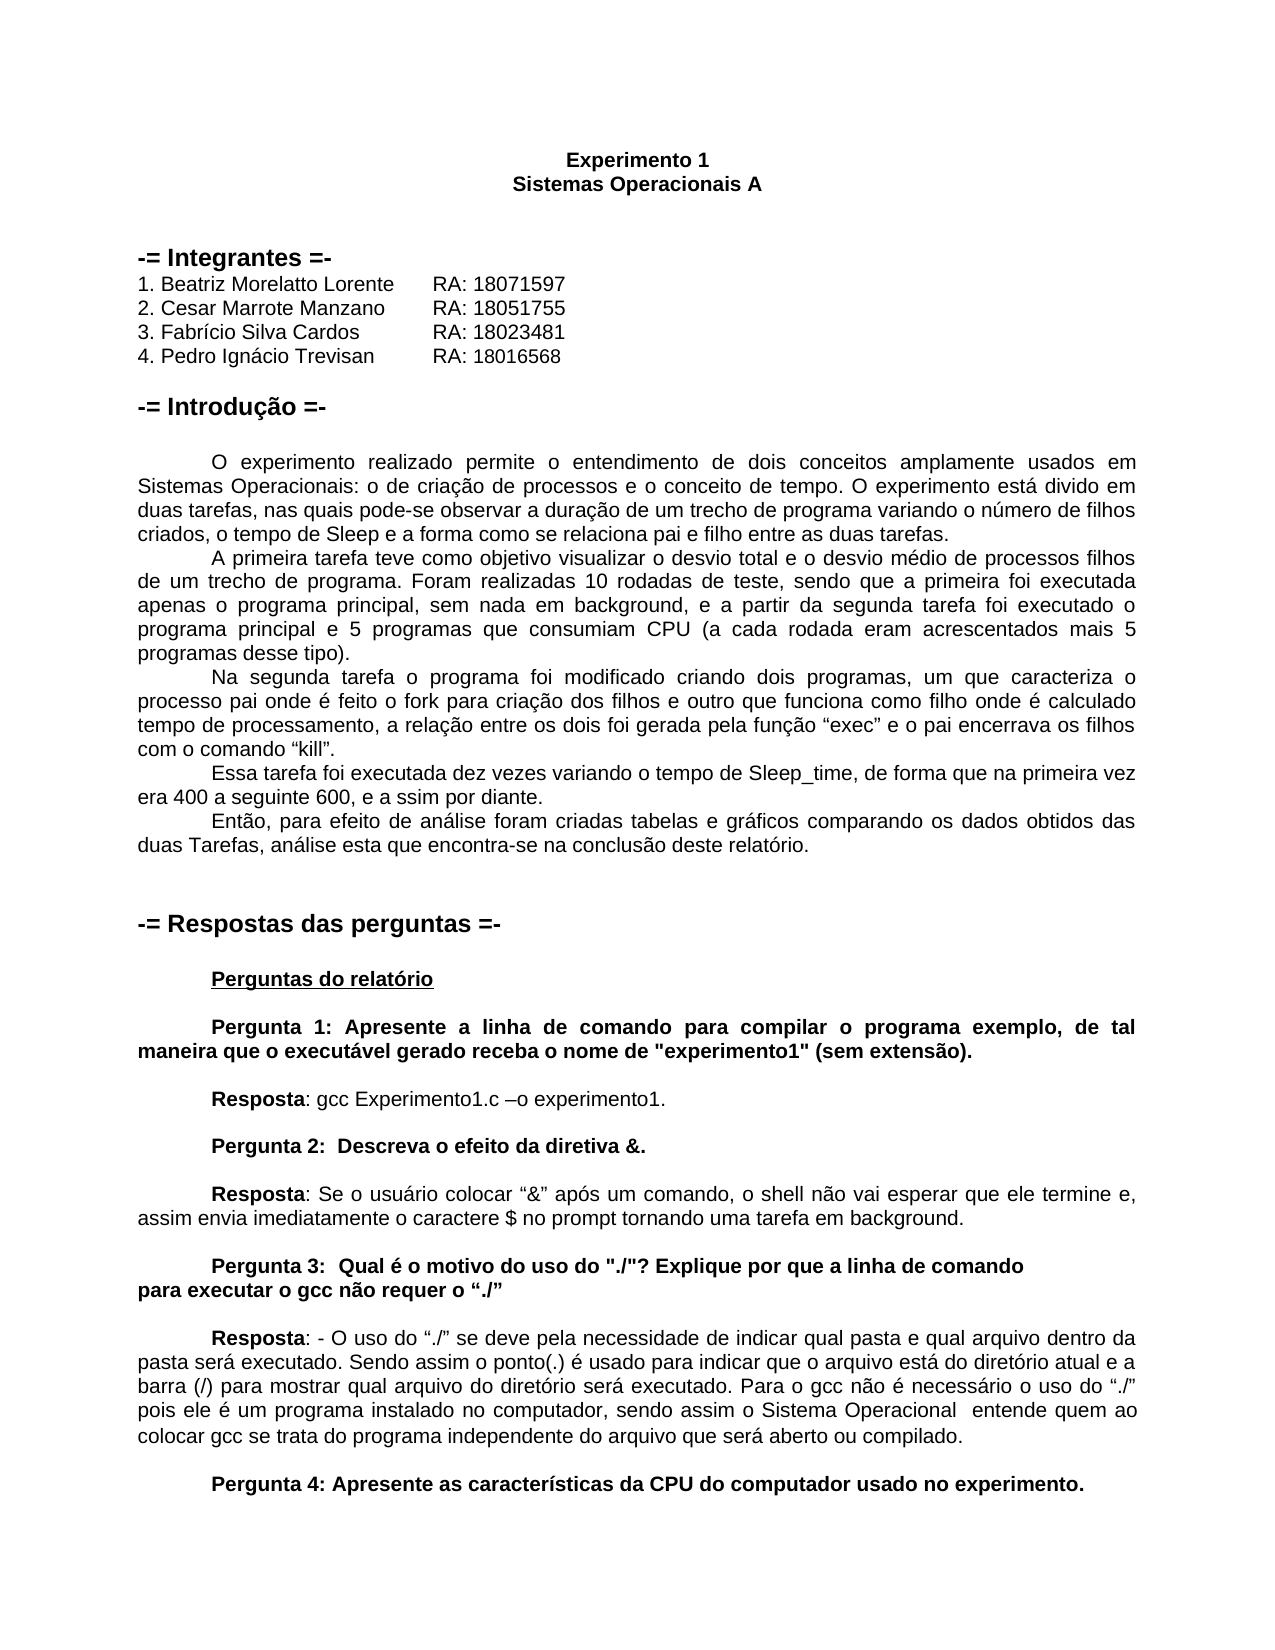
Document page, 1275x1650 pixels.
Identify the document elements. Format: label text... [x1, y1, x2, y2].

text Resposta: gcc Experimento1.c –o experimento1. [137, 1086, 1138, 1110]
text -= Respostas das perguntas =- [137, 909, 1138, 938]
text O experimento realizado permite o entendimento de dois conceitos amplamente usados em Sistemas Operacionais: o de criação de processos e o conceito de tempo. O experimento está divido em duas tarefas, nas quais pode-se observar a duração de um trecho de programa variando o número de filhos criados, o tempo de Sleep e a forma como se relaciona pai e filho entre as duas tarefas. [137, 449, 1138, 545]
text Sistemas Operacionais A [137, 172, 1138, 196]
text Pergunta 1: Apresente a linha de comando para compilar o programa exemplo, de tal maneira que o executável gerado receba o nome de "experimento1" (sem extensão). [137, 1014, 1138, 1062]
text Essa tarefa foi executada dez vezes variando o tempo de Sleep_time, de forma que na primeira vez era 400 a seguinte 600, e a ssim por diante. [137, 761, 1138, 809]
text 1. Beatriz Morelatto Lorente RA: 18071597 [137, 272, 1138, 296]
text A primeira tarefa teve como objetivo visualizar o desvio total e o desvio médio de processos filhos de um trecho de programa. Foram realizadas 10 rodadas de teste, sendo que a primeira foi executada apenas o programa principal, sem nada em background, e a partir da segunda tarefa foi executado o programa principal e 5 programas que consumiam CPU (a cada rodada eram acrescentados mais 5 programas desse tipo). [137, 545, 1138, 665]
text -= Integrantes =- [137, 243, 1138, 272]
text Perguntas do relatório [137, 967, 1138, 991]
text Resposta: - O uso do “./” se deve pela necessidade de indicar qual pasta e qual arquivo dentro da pasta será executado. Sendo assim o ponto(.) é usado para indicar que o arquivo está do diretório atual e a barra (/) para mostrar qual arquivo do diretório será executado. Para o gcc não é necessário o uso do “./” pois ele é um programa instalado no computador, sendo assim o Sistema Operacional entende quem ao colocar gcc se trata do programa independente do arquivo que será aberto ou compilado. [137, 1326, 1138, 1448]
text 2. Cesar Marrote Manzano RA: 18051755 [137, 296, 1138, 320]
text 4. Pedro Ignácio Trevisan RA: 18016568 [137, 344, 1138, 368]
text Resposta: Se o usuário colocar “&” após um comando, o shell não vai esperar que ele termine e, assim envia imediatamente o caractere $ no prompt tornando uma tarefa em background. [137, 1182, 1138, 1230]
text Na segunda tarefa o programa foi modificado criando dois programas, um que caracteriza o processo pai onde é feito o fork para criação dos filhos e outro que funciona como filho onde é calculado tempo de processamento, a relação entre os dois foi gerada pela função “exec” e o pai encerrava os filhos com o comando “kill”. [137, 665, 1138, 761]
text Pergunta 3: Qual é o motivo do uso do "./"? Explique por que a linha de comando [137, 1254, 1138, 1278]
text -= Introdução =- [137, 392, 1138, 421]
text Pergunta 2: Descreva o efeito da diretiva &. [137, 1134, 1138, 1158]
text Então, para efeito de análise foram criadas tabelas e gráficos comparando os dados obtidos das duas Tarefas, análise esta que encontra-se na conclusão deste relatório. [137, 809, 1138, 857]
text Pergunta 4: Apresente as características da CPU do computador usado no experimento. [137, 1471, 1138, 1495]
text 3. Fabrício Silva Cardos RA: 18023481 [137, 320, 1138, 344]
text Experimento 1 [137, 148, 1138, 172]
text para executar o gcc não requer o “./” [137, 1278, 1138, 1302]
